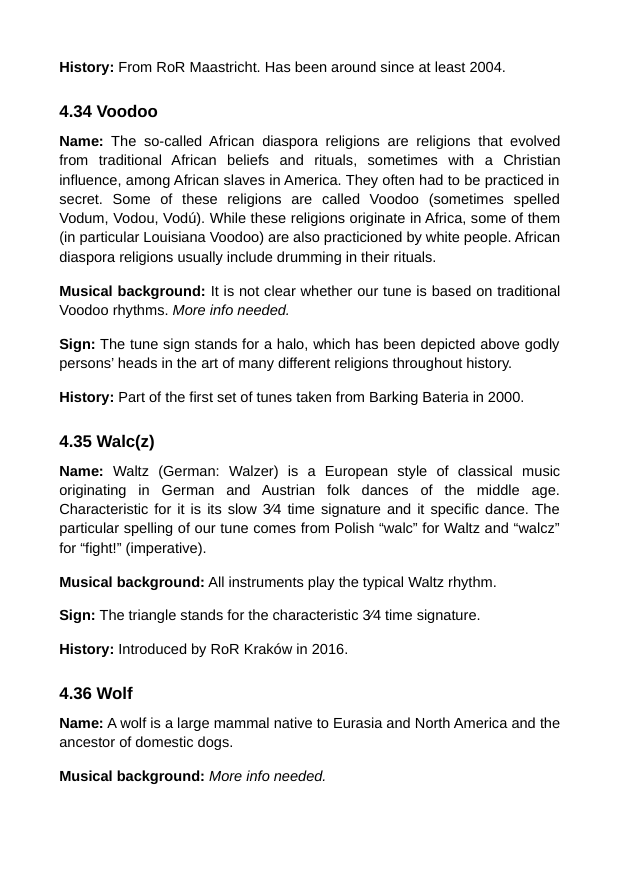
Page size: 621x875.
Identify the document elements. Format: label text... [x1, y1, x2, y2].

text Musical background: All instruments play the typical Waltz rhythm. [59, 573, 561, 590]
text Sign: The triangle stands for the characteristic 3⁄4 time signature. [59, 607, 561, 624]
text Name: The so-called African diaspora religions are religions that evolved from traditional African beliefs and rituals, sometimes with a Christian influence, among African slaves in America. They often had to be practiced in secret. Some of these religions are called Voodoo (sometimes spelled Vodum, Vodou, Vodú). While these religions originate in Africa, some of them (in particular Louisiana Voodoo) are also practicioned by white people. African diaspora religions usually include drumming in their rituals. [59, 133, 561, 265]
text History: Introduced by RoR Kraków in 2016. [59, 641, 561, 658]
subtitle Walc(z) [59, 431, 561, 451]
text Musical background: It is not clear whether our tune is based on traditional Voodoo rhythms. More info needed. [59, 282, 561, 318]
text History: Part of the first set of tunes taken from Barking Bateria in 2000. [59, 388, 561, 405]
text History: From RoR Maastricht. Has been around since at least 2004. [59, 59, 561, 76]
text Name: A wolf is a large mammal native to Eurasia and North America and the ancestor of domestic dogs. [59, 715, 561, 751]
subtitle Wolf [59, 684, 561, 703]
text Musical background: More info needed. [59, 768, 561, 784]
text Sign: The tune sign stands for a halo, which has been depicted above godly persons’ heads in the art of many different religions throughout history. [59, 335, 561, 371]
text Name: Waltz (German: Walzer) is a European style of classical music originating in German and Austrian folk dances of the middle age. Characteristic for it is its slow 3⁄4 time signature and it specific dance. The particular spelling of our tune comes from Polish “walc” for Waltz and “walcz” for “fight!” (imperative). [59, 462, 561, 556]
subtitle Voodoo [59, 102, 561, 121]
